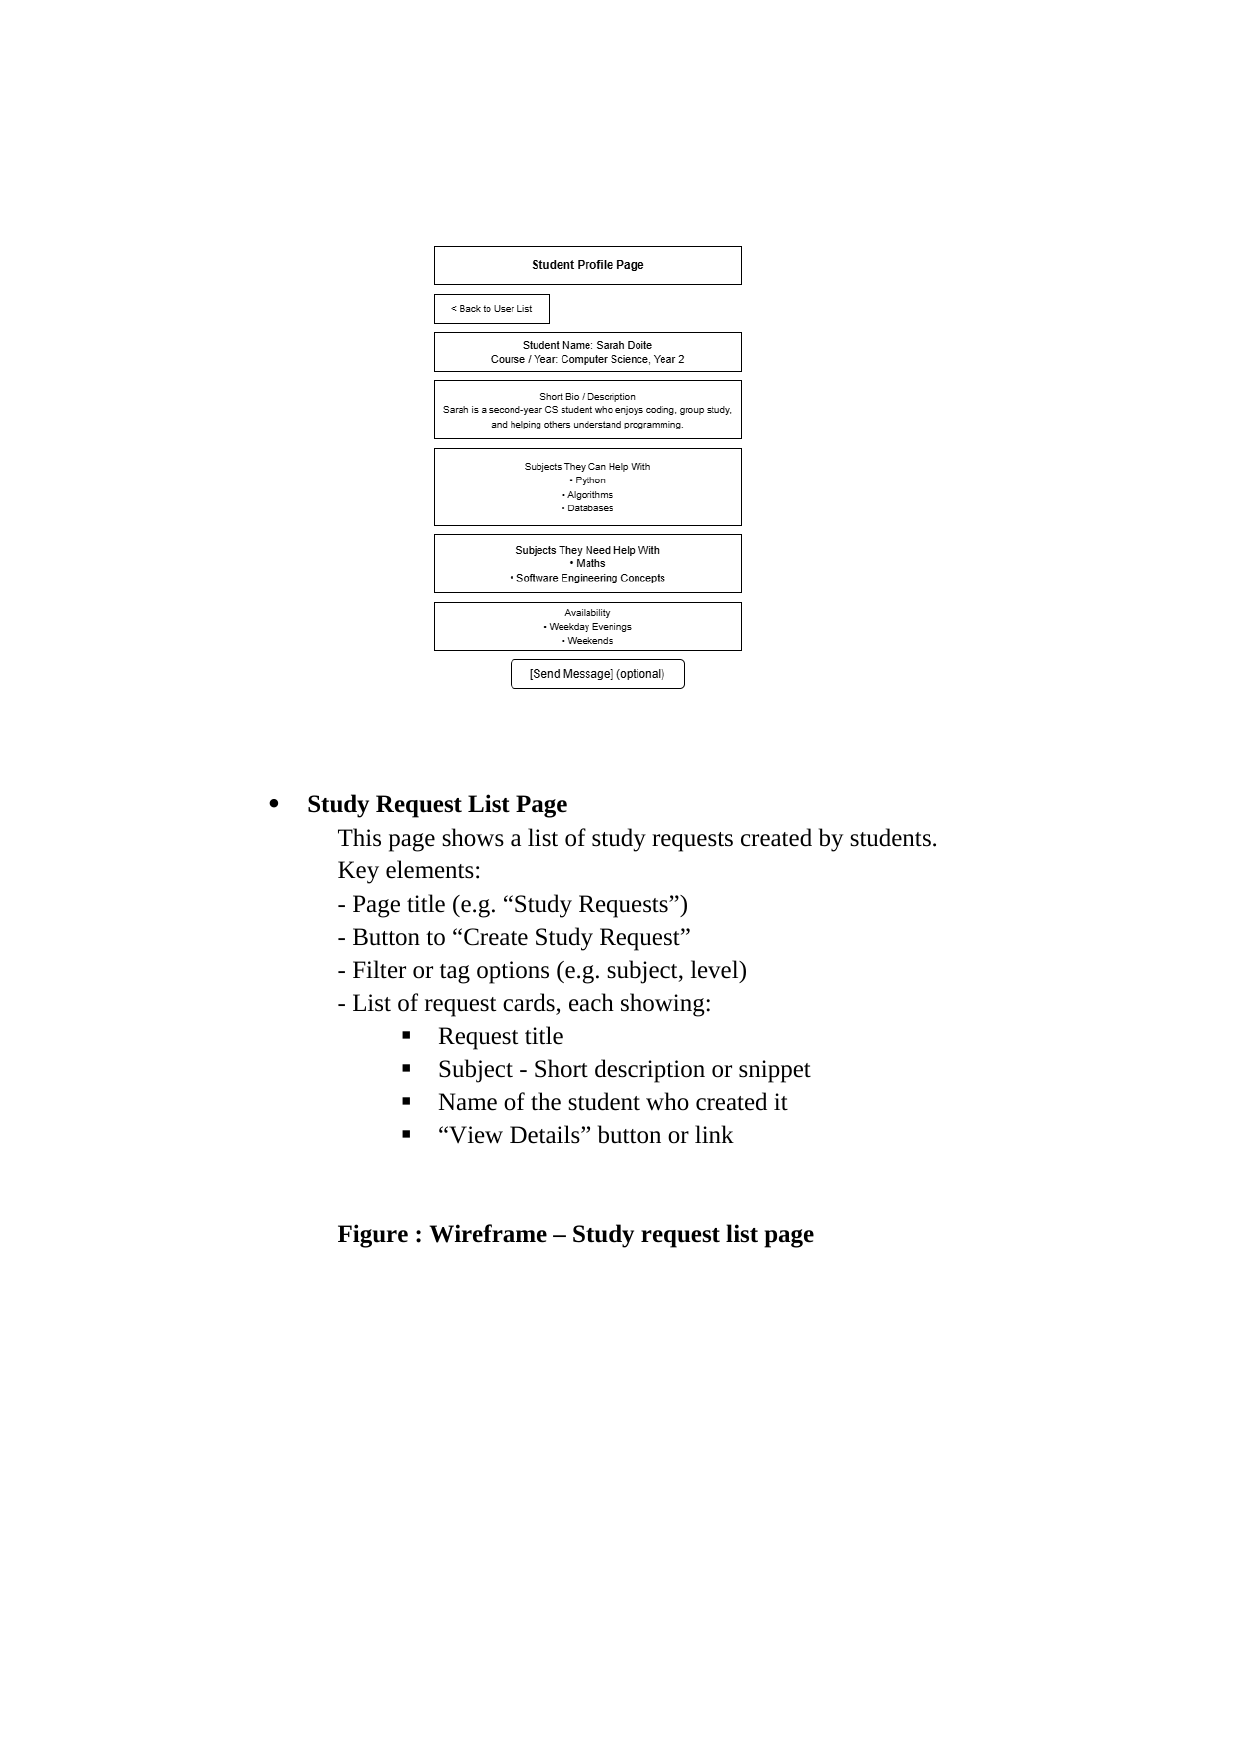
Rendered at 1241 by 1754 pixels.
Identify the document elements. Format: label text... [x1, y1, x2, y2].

list Subject - Short description or snippet [400, 1054, 1090, 1082]
list Study Request List Page [269, 789, 1090, 818]
list “View Details” button or link [400, 1120, 1090, 1148]
list - List of request cards, each showing: [337, 988, 1090, 1016]
list Name of the student who created it [400, 1087, 1090, 1116]
list This page shows a list of study requests created by students. [337, 823, 1090, 851]
list Request title [400, 1021, 1090, 1049]
list - Filter or tag options (e.g. subject, level) [337, 955, 1090, 983]
list - Button to “Create Study Request” [337, 922, 1090, 950]
list - Page title (e.g. “Study Requests”) [337, 889, 1090, 917]
list Figure : Wireframe – Study request list page [337, 1219, 1090, 1248]
list Key elements: [337, 856, 1090, 884]
